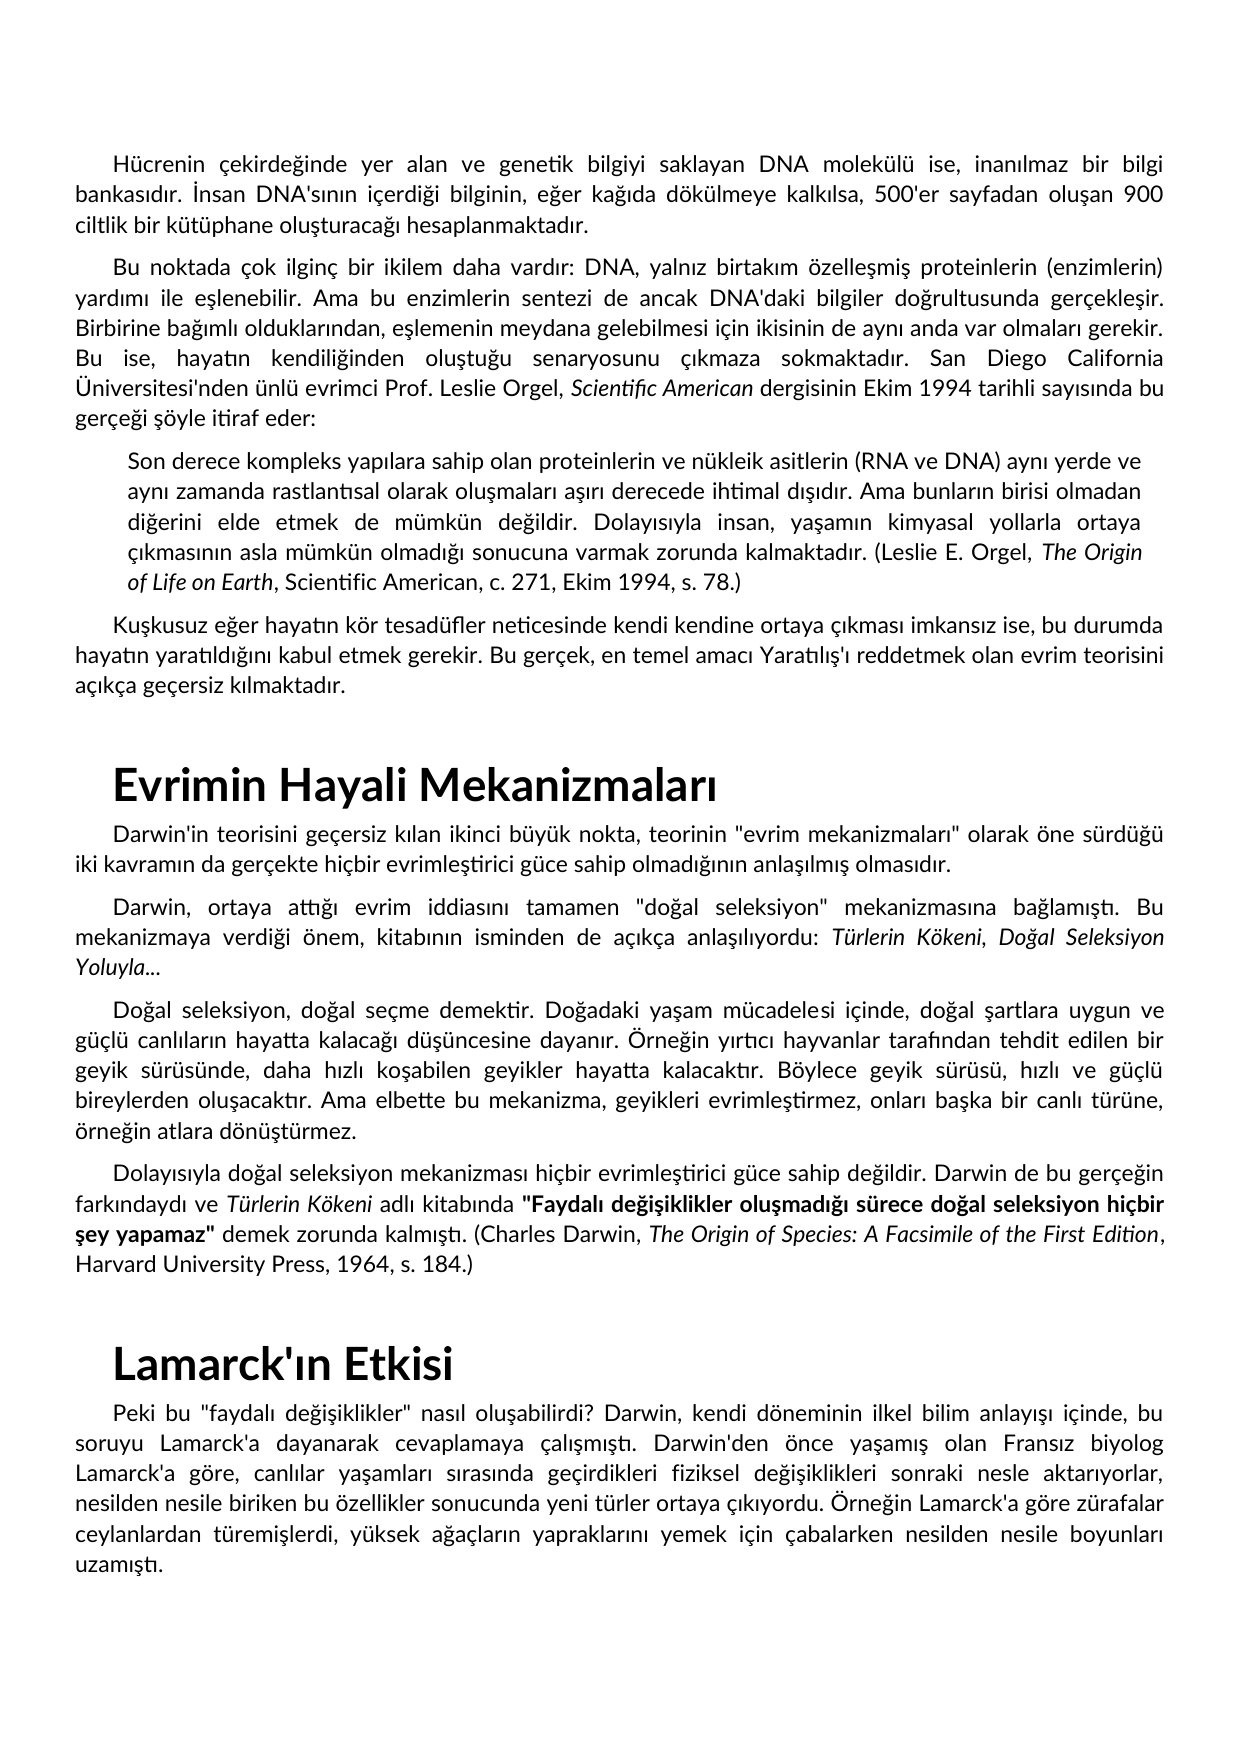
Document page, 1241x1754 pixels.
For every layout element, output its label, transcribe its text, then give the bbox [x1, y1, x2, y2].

text Kuşkusuz eğer hayatın kör tesadüfler neticesinde kendi kendine ortaya çıkması imkansız ise, bu durumda hayatın yaratıldığını kabul etmek gerekir. Bu gerçek, en temel amacı Yaratılış'ı reddetmek olan evrim teorisini açıkça geçersiz kılmaktadır. [75, 610, 1165, 698]
text Bu noktada çok ilginç bir ikilem daha vardır: DNA, yalnız birtakım özelleşmiş proteinlerin (enzimlerin) yardımı ile eşlenebilir. Ama bu enzimlerin sentezi de ancak DNA'daki bilgiler doğrultusunda gerçekleşir. Birbirine bağımlı olduklarından, eşlemenin meydana gelebilmesi için ikisinin de aynı anda var olmaları gerekir. Bu ise, hayatın kendiliğinden oluştuğu senaryosunu çıkmaza sokmaktadır. San Diego California Üniversitesi'nden ünlü evrimci Prof. Leslie Orgel, Scientific American dergisinin Ekim 1994 tarihli sayısında bu gerçeği şöyle itiraf eder: [75, 253, 1165, 432]
text Darwin'in teorisini geçersiz kılan ikinci büyük nokta, teorinin "evrim mekanizmaları" olarak öne sürdüğü iki kavramın da gerçekte hiçbir evrimleştirici güce sahip olmadığının anlaşılmış olmasıdır. [75, 819, 1165, 877]
text Dolayısıyla doğal seleksiyon mekanizması hiçbir evrimleştirici güce sahip değildir. Darwin de bu gerçeğin farkındaydı ve Türlerin Kökeni adlı kitabında "Faydalı değişiklikler oluşmadığı sürece doğal seleksiyon hiçbir şey yapamaz" demek zorunda kalmıştı. (Charles Darwin, The Origin of Species: A Facsimile of the First Edition, Harvard University Press, 1964, s. 184.) [75, 1159, 1165, 1277]
text Peki bu "faydalı değişiklikler" nasıl oluşabilirdi? Darwin, kendi döneminin ilkel bilim anlayışı içinde, bu soruyu Lamarck'a dayanarak cevaplamaya çalışmıştı. Darwin'den önce yaşamış olan Fransız biyolog Lamarck'a göre, canlılar yaşamları sırasında geçirdikleri fiziksel değişiklikleri sonraki nesle aktarıyorlar, nesilden nesile biriken bu özellikler sonucunda yeni türler ortaya çıkıyordu. Örneğin Lamarck'a göre zürafalar ceylanlardan türemişlerdi, yüksek ağaçların yapraklarını yemek için çabalarken nesilden nesile boyunları uzamıştı. [75, 1398, 1165, 1577]
text Darwin, ortaya attığı evrim iddiasını tamamen "doğal seleksiyon" mekanizmasına bağlamıştı. Bu mekanizmaya verdiği önem, kitabının isminden de açıkça anlaşılıyordu: Türlerin Kökeni, Doğal Seleksiyon Yoluyla... [75, 892, 1165, 980]
text Hücrenin çekirdeğinde yer alan ve genetik bilgiyi saklayan DNA molekülü ise, inanılmaz bir bilgi bankasıdır. İnsan DNA'sının içerdiği bilginin, eğer kağıda dökülmeye kalkılsa, 500'er sayfadan oluşan 900 ciltlik bir kütüphane oluşturacağı hesaplanmaktadır. [75, 150, 1165, 238]
subtitle Evrimin Hayali Mekanizmaları [112, 756, 1165, 811]
text Son derece kompleks yapılara sahip olan proteinlerin ve nükleik asitlerin (RNA ve DNA) aynı yerde ve aynı zamanda rastlantısal olarak oluşmaları aşırı derecede ihtimal dışıdır. Ama bunların birisi olmadan diğerini elde etmek de mümkün değildir. Dolayısıyla insan, yaşamın kimyasal yollarla ortaya çıkmasının asla mümkün olmadığı sonucuna varmak zorunda kalmaktadır. (Leslie E. Orgel, The Origin of Life on Earth, Scientific American, c. 271, Ekim 1994, s. 78.) [127, 447, 1143, 595]
subtitle Lamarck'ın Etkisi [112, 1335, 1165, 1390]
text Doğal seleksiyon, doğal seçme demektir. Doğadaki yaşam mücadelesi içinde, doğal şartlara uygun ve güçlü canlıların hayatta kalacağı düşüncesine dayanır. Örneğin yırtıcı hayvanlar tarafından tehdit edilen bir geyik sürüsünde, daha hızlı koşabilen geyikler hayatta kalacaktır. Böylece geyik sürüsü, hızlı ve güçlü bireylerden oluşacaktır. Ama elbette bu mekanizma, geyikleri evrimleştirmez, onları başka bir canlı türüne, örneğin atlara dönüştürmez. [75, 996, 1165, 1144]
